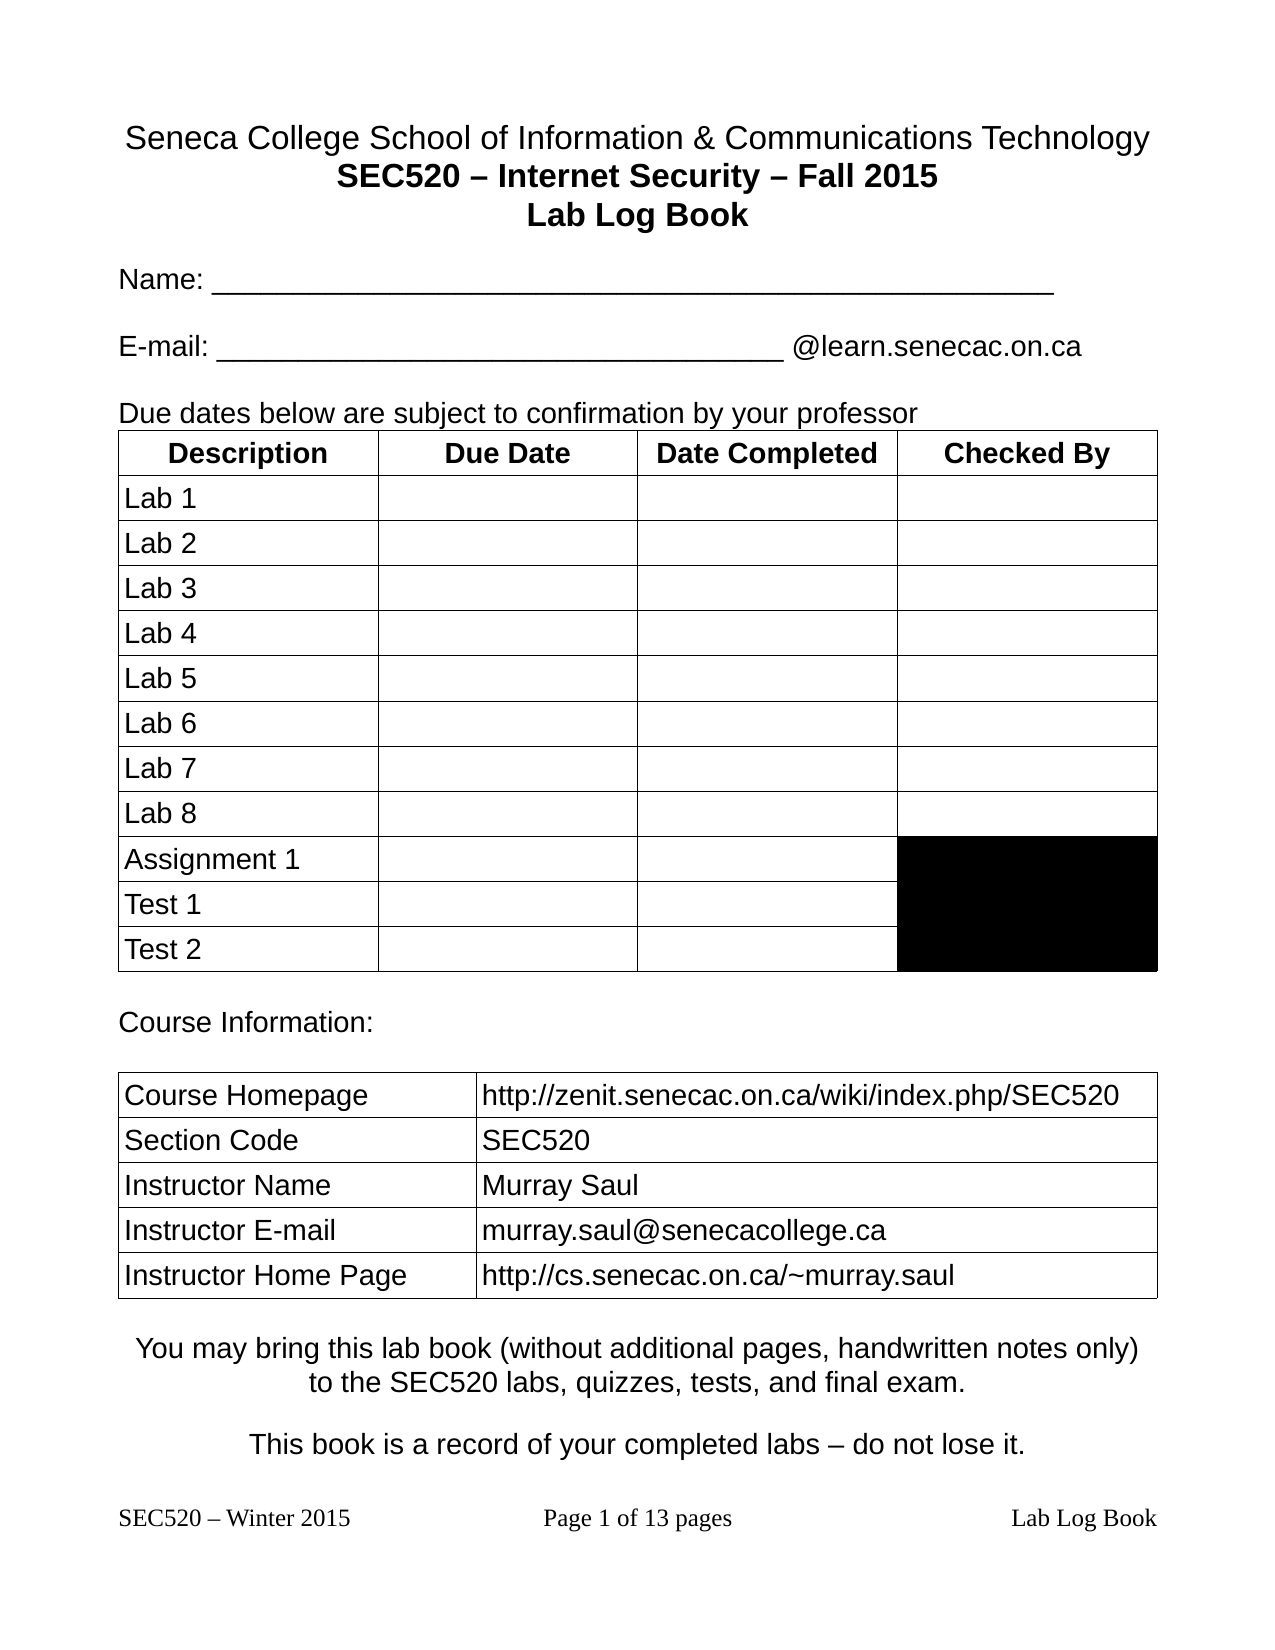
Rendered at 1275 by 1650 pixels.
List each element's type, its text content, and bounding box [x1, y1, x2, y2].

table_cell [898, 521, 1157, 565]
table_cell [898, 792, 1157, 836]
table_cell [638, 656, 897, 701]
table_cell [379, 792, 637, 836]
table_cell Lab 6 [119, 702, 378, 746]
text Name: ____________________________________________________ [118, 262, 1157, 296]
table_cell [379, 702, 637, 746]
table_cell SEC520 [477, 1118, 1157, 1162]
text Due dates below are subject to confirmation by your professor [118, 396, 1157, 430]
table_cell http://cs.senecac.on.ca/~murray.saul [477, 1253, 1157, 1297]
table_cell [379, 566, 637, 610]
table_cell [638, 927, 897, 971]
text Course Information: [118, 1005, 1157, 1038]
text Seneca College School of Information & Communications Technology [118, 118, 1157, 157]
table_cell Lab 5 [119, 656, 378, 701]
table_cell Test 2 [119, 927, 378, 971]
table_cell [638, 521, 897, 565]
table_cell [638, 837, 897, 881]
table_cell [898, 476, 1157, 520]
table_cell [898, 611, 1157, 655]
text E-mail: ___________________________________ @learn.senecac.on.ca [118, 329, 1157, 363]
table_cell Lab 1 [119, 476, 378, 520]
table_cell Test 1 [119, 882, 378, 926]
table_cell [638, 792, 897, 836]
table_cell [898, 566, 1157, 610]
table_cell Murray Saul [477, 1163, 1157, 1207]
table_cell [379, 747, 637, 791]
table_cell [898, 702, 1157, 746]
table_cell [638, 702, 897, 746]
table_cell [898, 747, 1157, 791]
table_cell [638, 611, 897, 655]
table_cell [898, 837, 1157, 881]
text Lab Log Book [118, 195, 1157, 233]
table_cell Lab 2 [119, 521, 378, 565]
table_cell Lab 7 [119, 747, 378, 791]
text SEC520 – Internet Security – Fall 2015 [118, 157, 1157, 195]
table_cell Section Code [119, 1118, 476, 1162]
table_header Checked By [898, 431, 1157, 475]
table_cell murray.saul@senecacollege.ca [477, 1208, 1157, 1252]
table_header Due Date [379, 431, 637, 475]
table_cell Lab 8 [119, 792, 378, 836]
table_cell [898, 656, 1157, 701]
table_cell [379, 611, 637, 655]
table_header http://zenit.senecac.on.ca/wiki/index.php/SEC520 [477, 1073, 1157, 1117]
table_cell Lab 4 [119, 611, 378, 655]
table_cell [638, 476, 897, 520]
table_cell [638, 566, 897, 610]
table_cell [898, 927, 1157, 971]
table_cell [379, 927, 637, 971]
table_cell [379, 882, 637, 926]
table_cell Lab 3 [119, 566, 378, 610]
table_cell Instructor Name [119, 1163, 476, 1207]
table_cell [379, 521, 637, 565]
table_cell [638, 882, 897, 926]
table_cell [638, 747, 897, 791]
text This book is a record of your completed labs – do not lose it. [118, 1427, 1157, 1460]
table_cell [898, 882, 1157, 926]
table_cell [379, 837, 637, 881]
table_cell Assignment 1 [119, 837, 378, 881]
table_cell Instructor E-mail [119, 1208, 476, 1252]
table_header Course Homepage [119, 1073, 476, 1117]
table_header Date Completed [638, 431, 897, 475]
table_cell [379, 476, 637, 520]
text You may bring this lab book (without additional pages, handwritten notes only) to the SEC520 labs, quizzes, tests, and final exam. [118, 1331, 1157, 1398]
table_header Description [119, 431, 378, 475]
table_cell Instructor Home Page [119, 1253, 476, 1297]
table_cell [379, 656, 637, 701]
